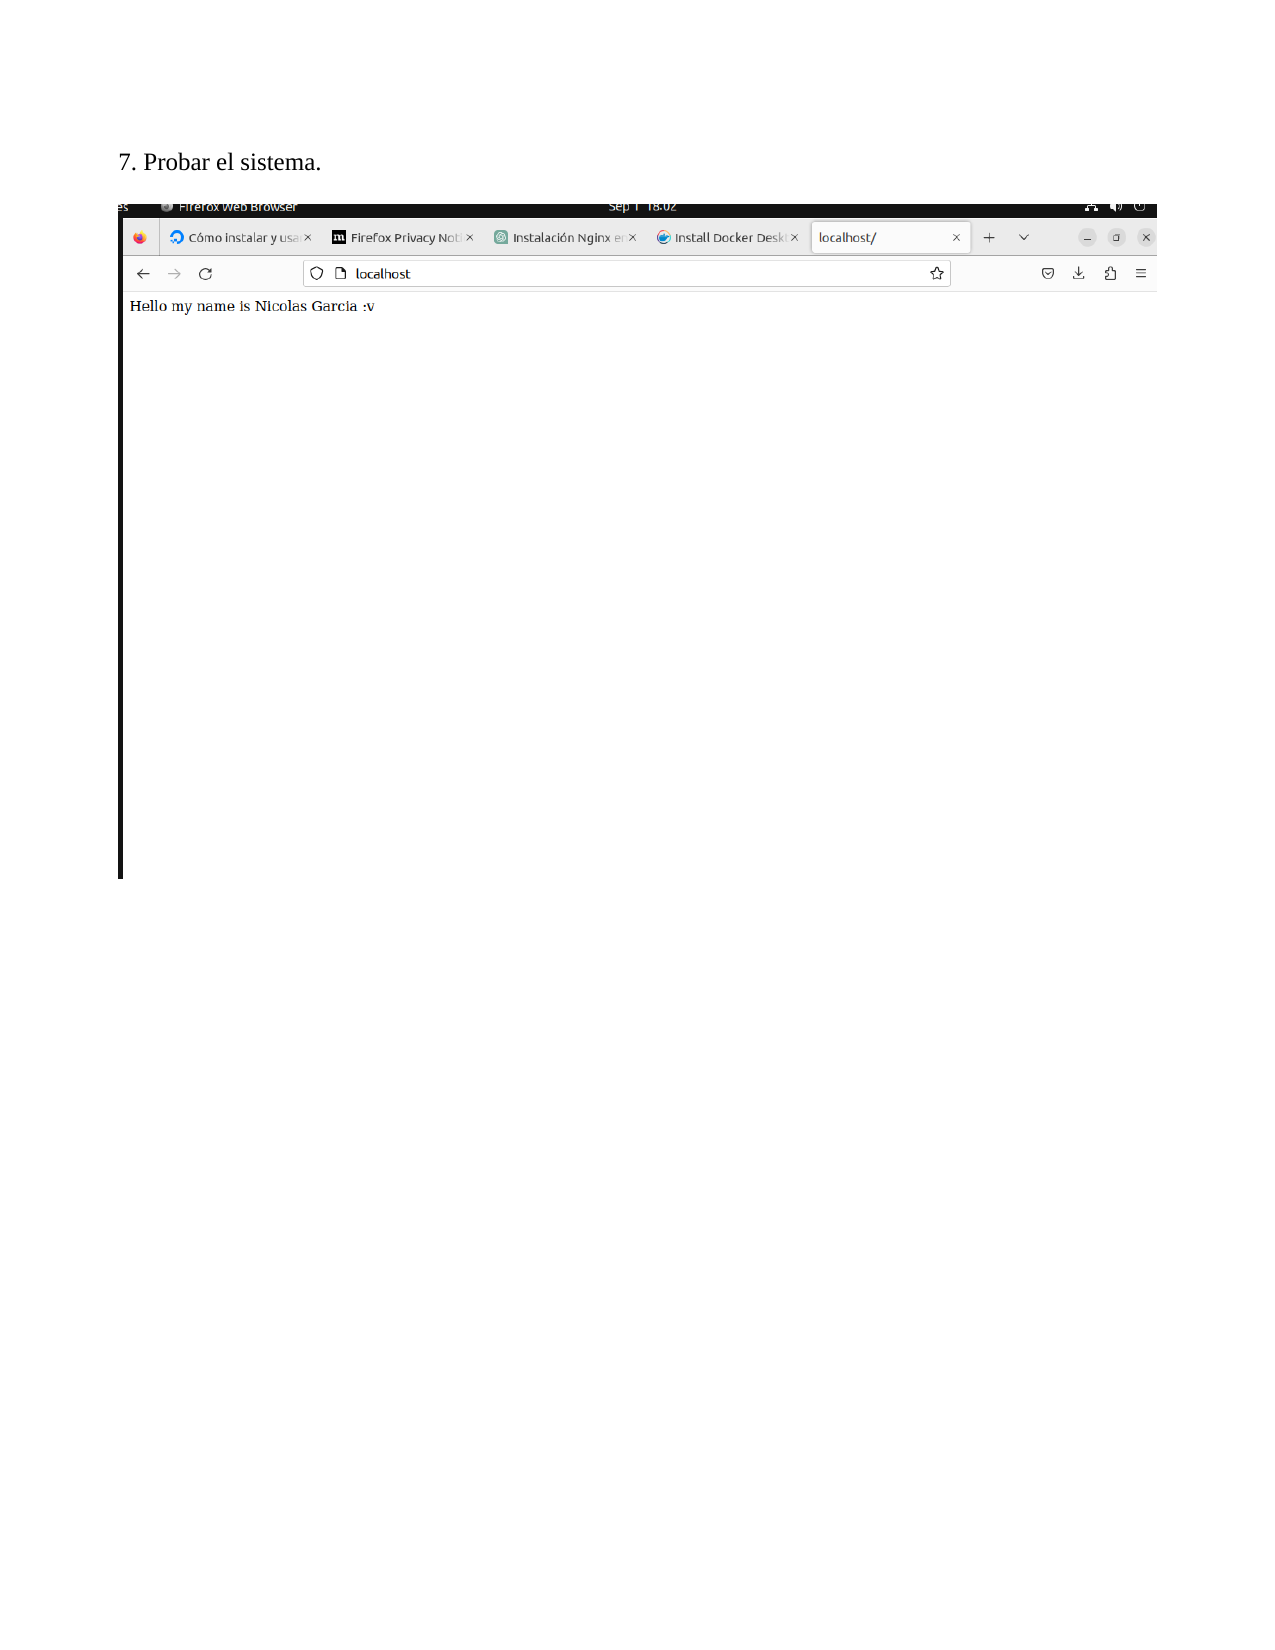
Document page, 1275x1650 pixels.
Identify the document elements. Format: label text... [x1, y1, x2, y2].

picture [118, 204, 1157, 879]
text 7. Probar el sistema. [118, 147, 1157, 176]
